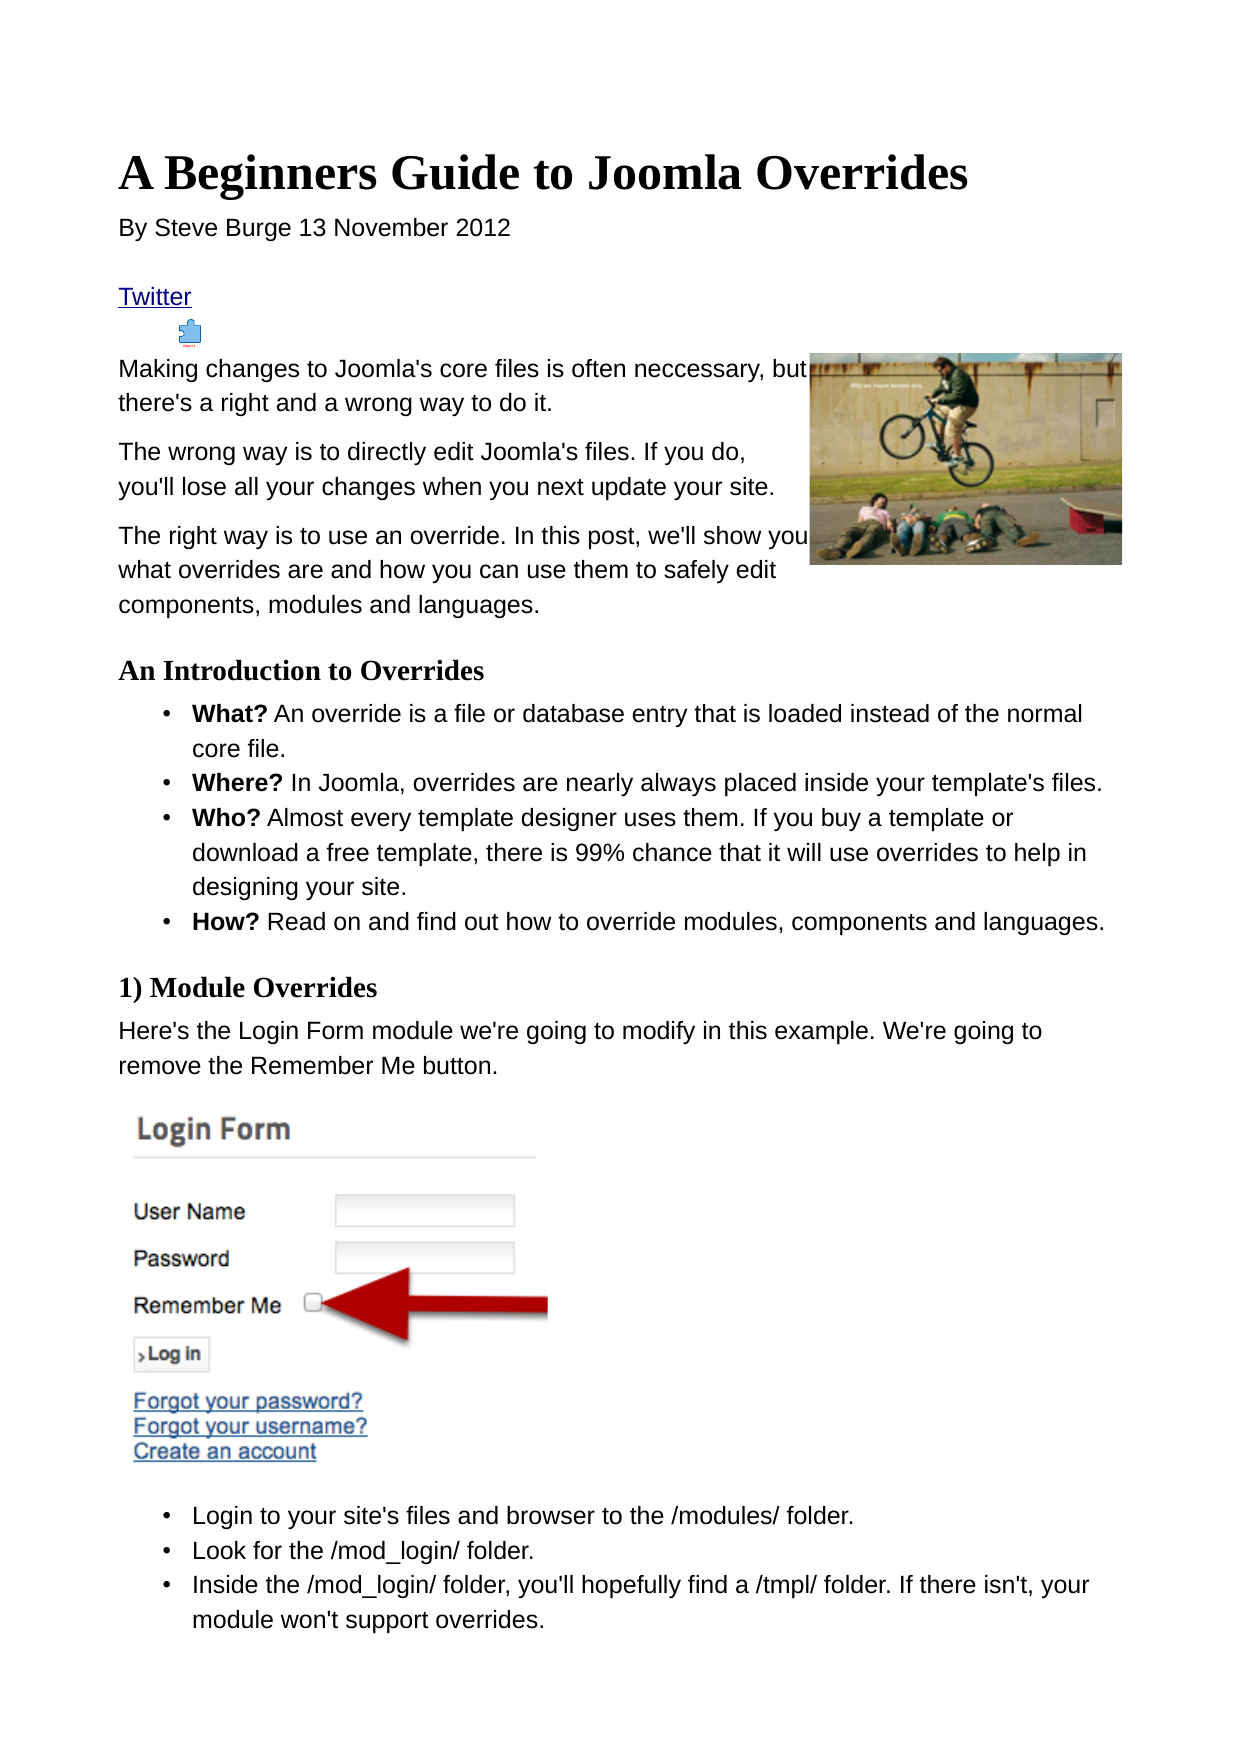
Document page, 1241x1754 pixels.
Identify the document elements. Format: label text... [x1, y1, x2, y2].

list Who? Almost every template designer uses them. If you buy a template or download a free template, there is 99% chance that it will use overrides to help in designing your site. [162, 803, 1122, 901]
list Inside the /mod_login/ folder, you'll hopefully find a /tmpl/ folder. If there isn't, your module won't support overrides. [162, 1571, 1122, 1634]
list How? Read on and find out how to override modules, components and languages. [162, 906, 1122, 935]
subtitle 1) Module Overrides [118, 970, 1122, 1004]
text Making changes to Joomla's core files is often neccessary, but there's a right and a wrong way to do it. [118, 353, 809, 417]
subtitle A Beginners Guide to Joomla Overrides [118, 143, 1122, 201]
list Login to your site's files and browser to the /modules/ folder. [162, 1501, 1122, 1530]
picture [809, 353, 1123, 565]
text Twitter [118, 282, 1122, 311]
text The right way is to use an override. In this post, we'll show you what overrides are and how you can use them to safely edit components, modules and languages. [118, 521, 1122, 618]
text By Steve Burge 13 November 2012 [118, 213, 1122, 242]
text Here's the Login Form module we're going to modify in this example. We're going to remove the Remember Me button. [118, 1016, 1122, 1079]
picture [118, 1099, 548, 1481]
list What? An override is a file or database entry that is loaded instead of the normal core file. [162, 699, 1122, 763]
list Look for the /mod_login/ folder. [162, 1536, 1122, 1565]
text The wrong way is to directly edit Joomla's files. If you do, you'll lose all your changes when you next update your site. [118, 437, 809, 500]
subtitle An Introduction to Overrides [118, 653, 1122, 687]
list Where? In Joomla, overrides are nearly always placed inside your template's files. [162, 768, 1122, 797]
